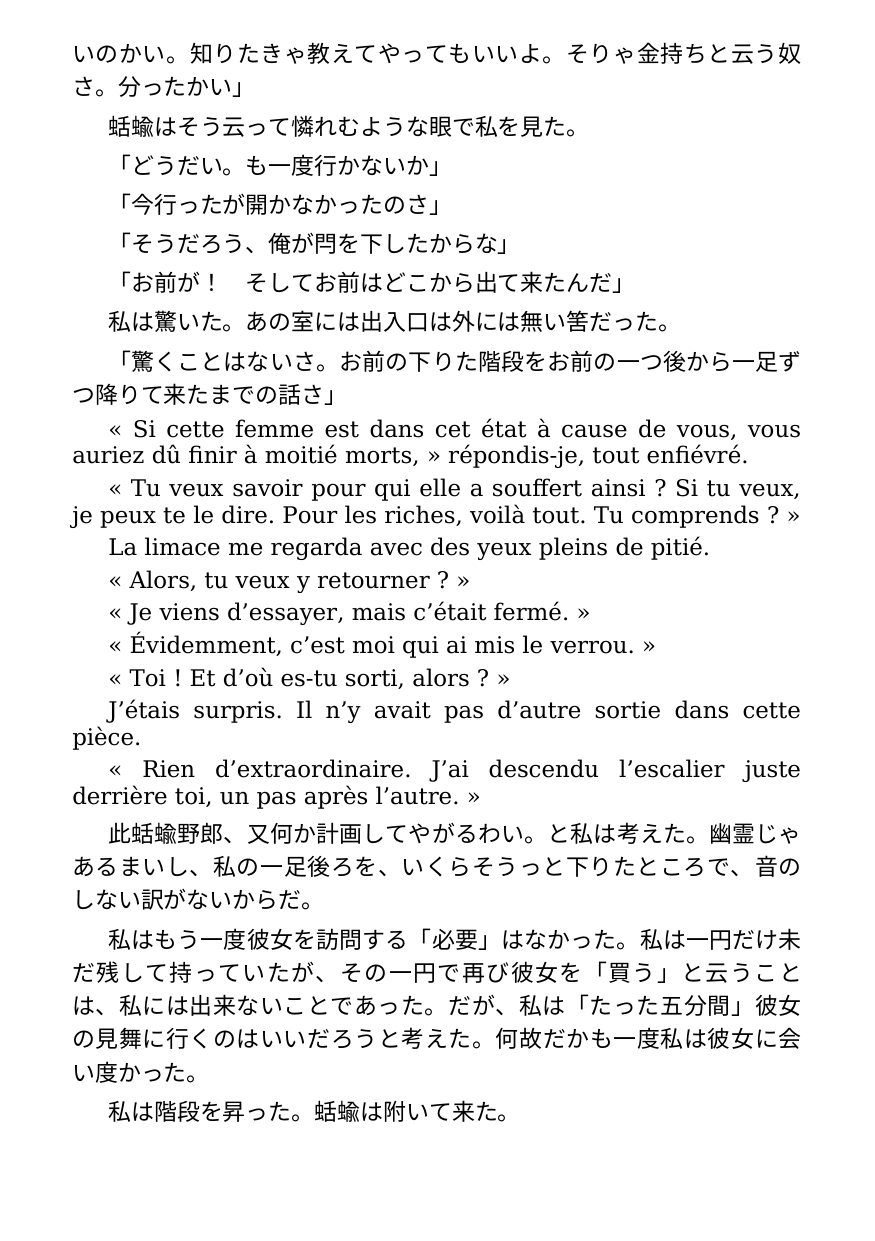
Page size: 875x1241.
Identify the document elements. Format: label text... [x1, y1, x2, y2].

text « Si cette femme est dans cet état à cause de vous, vous auriez dû finir à moitié morts, » répondis-je, tout enfiévré. [72, 416, 802, 469]
text 「そうだろう、俺が閂を下したからな」 [72, 226, 802, 259]
text « Évidemment, c’est moi qui ai mis le verrou. » [72, 632, 802, 659]
text 「どうだい。も一度行かないか」 [72, 148, 802, 181]
text 私は階段を昇った。蛞蝓は附いて来た。 [72, 1094, 802, 1127]
text 此蛞蝓野郎、又何か計画してやがるわい。と私は考えた。幽霊じゃあるまいし、私の一足後ろを、いくらそうっと下りたところで、音のしない訳がないからだ。 [72, 816, 802, 916]
text « Je viens d’essayer, mais c’était fermé. » [72, 599, 802, 626]
text J’étais surpris. Il n’y avait pas d’autre sortie dans cette pièce. [72, 697, 802, 751]
text « Tu veux savoir pour qui elle a souffert ainsi ? Si tu veux, je peux te le dire. Pour les riches, voilà tout. Tu comprends ? » [72, 475, 802, 528]
text « Toi ! Et d’où es-tu sorti, alors ? » [72, 665, 802, 691]
text 「お前が！ そしてお前はどこから出て来たんだ」 [72, 265, 802, 298]
text いのかい。知りたきゃ教えてやってもいいよ。そりゃ金持ちと云う奴さ。分ったかい」 [72, 36, 802, 102]
text 私は驚いた。あの室には出入口は外には無い筈だった。 [72, 304, 802, 337]
text « Rien d’extraordinaire. J’ai descendu l’escalier juste derrière toi, un pas après l’autre. » [72, 757, 802, 810]
text 「今行ったが開かなかったのさ」 [72, 187, 802, 220]
text « Alors, tu veux y retourner ? » [72, 567, 802, 594]
text 蛞蝓はそう云って憐れむような眼で私を見た。 [72, 108, 802, 142]
text 「驚くことはないさ。お前の下りた階段をお前の一つ後から一足ずつ降りて来たまでの話さ」 [72, 343, 802, 410]
text 私はもう一度彼女を訪問する「必要」はなかった。私は一円だけ未だ残して持っていたが、その一円で再び彼女を「買う」と云うことは、私には出来ないことであった。だが、私は「たった五分間」彼女の見舞に行くのはいいだろうと考えた。何故だかも一度私は彼女に会い度かった。 [72, 922, 802, 1088]
text La limace me regarda avec des yeux pleins de pitié. [72, 534, 802, 561]
